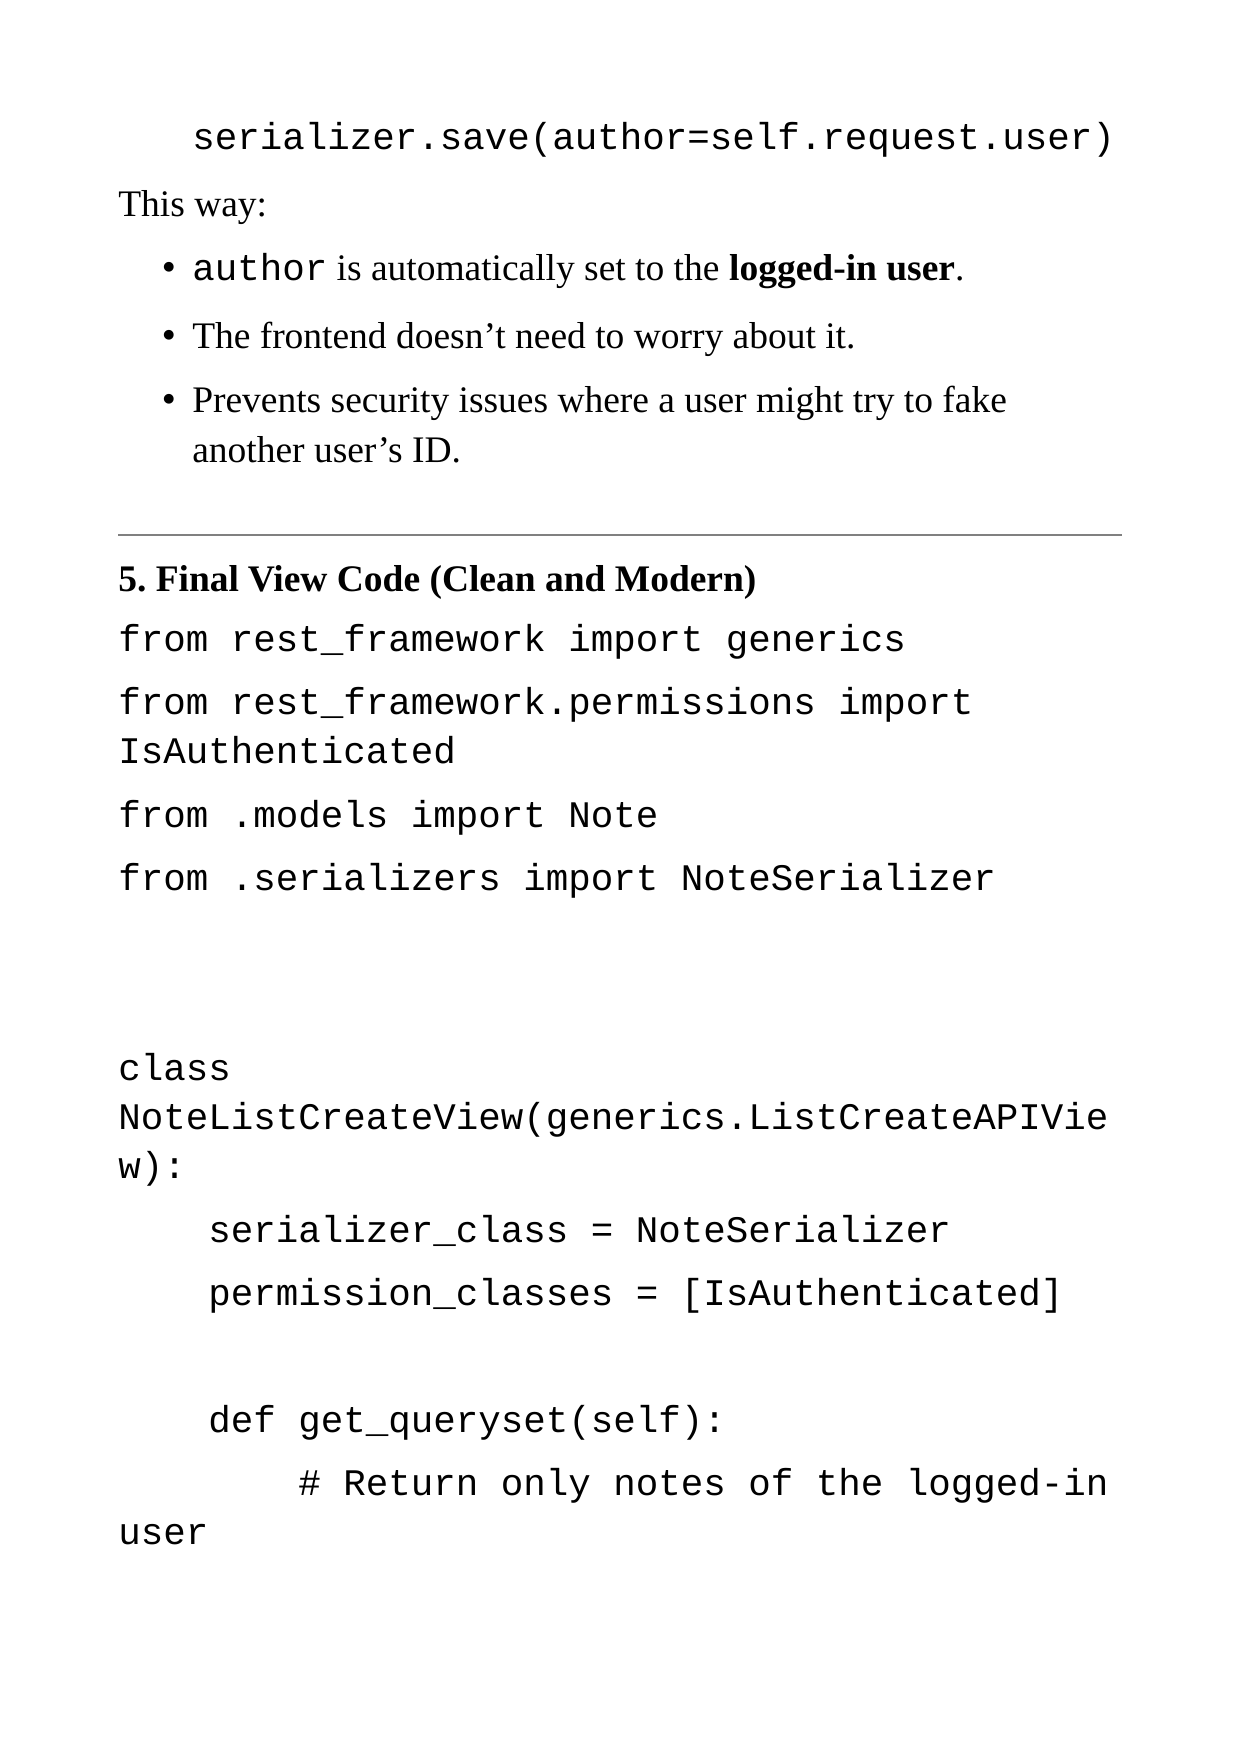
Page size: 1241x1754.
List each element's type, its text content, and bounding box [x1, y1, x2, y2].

list author is automatically set to the logged-in user. [162, 246, 1122, 292]
text class NoteListCreateView(generics.ListCreateAPIView): [118, 1049, 1122, 1190]
text # Return only notes of the logged-in user [118, 1464, 1122, 1556]
list The frontend doesn’t need to worry about it. [162, 313, 1122, 357]
text from .models import Note [118, 796, 1122, 838]
text from rest_framework import generics [118, 620, 1122, 663]
text serializer_class = NoteSerializer [118, 1211, 1122, 1253]
text from .serializers import NoteSerializer [118, 859, 1122, 902]
text from rest_framework.permissions import IsAuthenticated [118, 683, 1122, 775]
text def get_queryset(self): [118, 1401, 1122, 1443]
list serializer.save(author=self.request.user) [162, 118, 1122, 161]
text This way: [118, 182, 1122, 225]
list Prevents security issues where a user might try to fake another user’s ID. [162, 378, 1122, 470]
subtitle 5. Final View Code (Clean and Modern) [118, 556, 1122, 599]
text permission_classes = [IsAuthenticated] [118, 1274, 1122, 1317]
